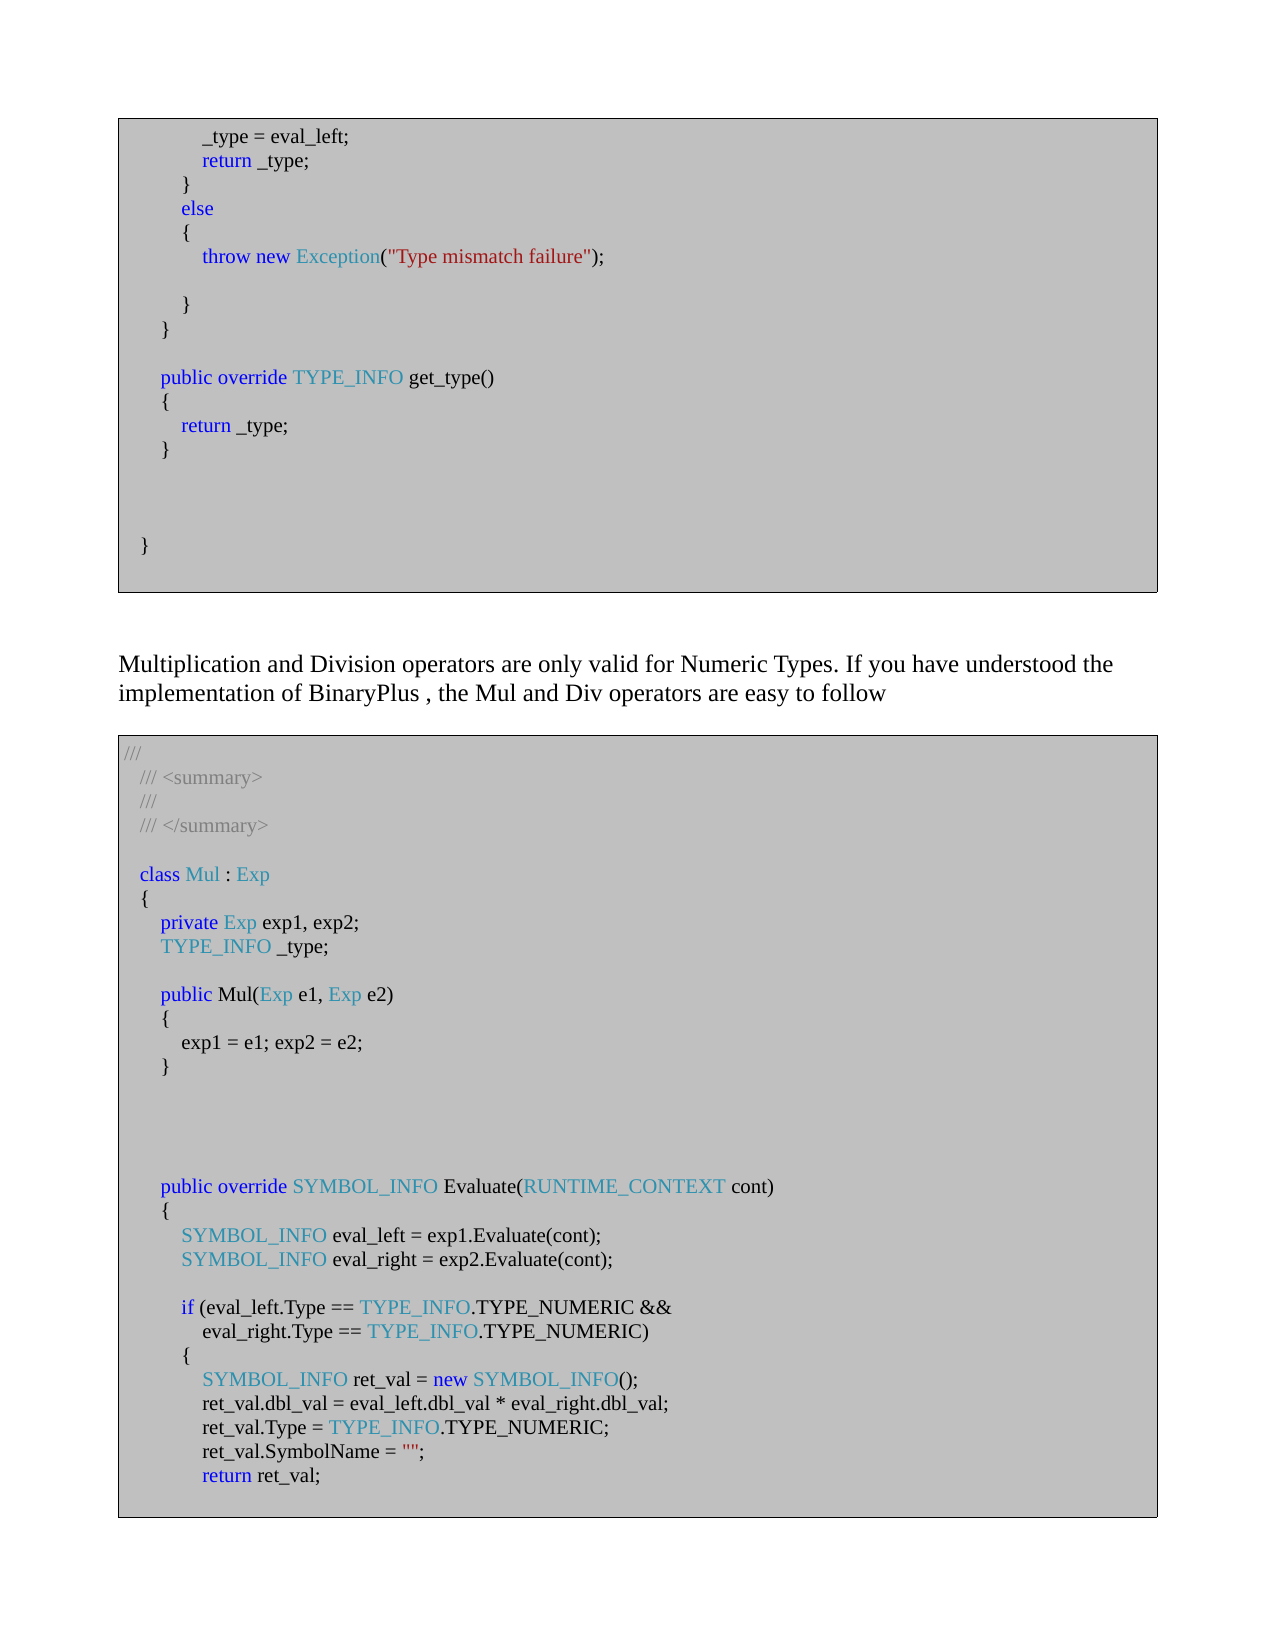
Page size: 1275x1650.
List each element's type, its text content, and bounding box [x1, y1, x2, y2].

table_header /// /// <summary> /// /// </summary> class Mul : Exp { private Exp exp1, exp2; TYPE_INFO _type; public Mul(Exp e1, Exp e2) { exp1 = e1; exp2 = e2; } public override SYMBOL_INFO Evaluate(RUNTIME_CONTEXT cont) { SYMBOL_INFO eval_left = exp1.Evaluate(cont); SYMBOL_INFO eval_right = exp2.Evaluate(cont); if (eval_left.Type == TYPE_INFO.TYPE_NUMERIC && eval_right.Type == TYPE_INFO.TYPE_NUMERIC) { SYMBOL_INFO ret_val = new SYMBOL_INFO(); ret_val.dbl_val = eval_left.dbl_val * eval_right.dbl_val; ret_val.Type = TYPE_INFO.TYPE_NUMERIC; ret_val.SymbolName = ""; return ret_val; [119, 736, 1157, 1517]
table_header _type = eval_left; return _type; } else { throw new Exception("Type mismatch failure"); } } public override TYPE_INFO get_type() { return _type; } } [119, 119, 1157, 592]
text Multiplication and Division operators are only valid for Numeric Types. If you have understood the implementation of BinaryPlus , the Mul and Div operators are easy to follow [118, 649, 1157, 707]
